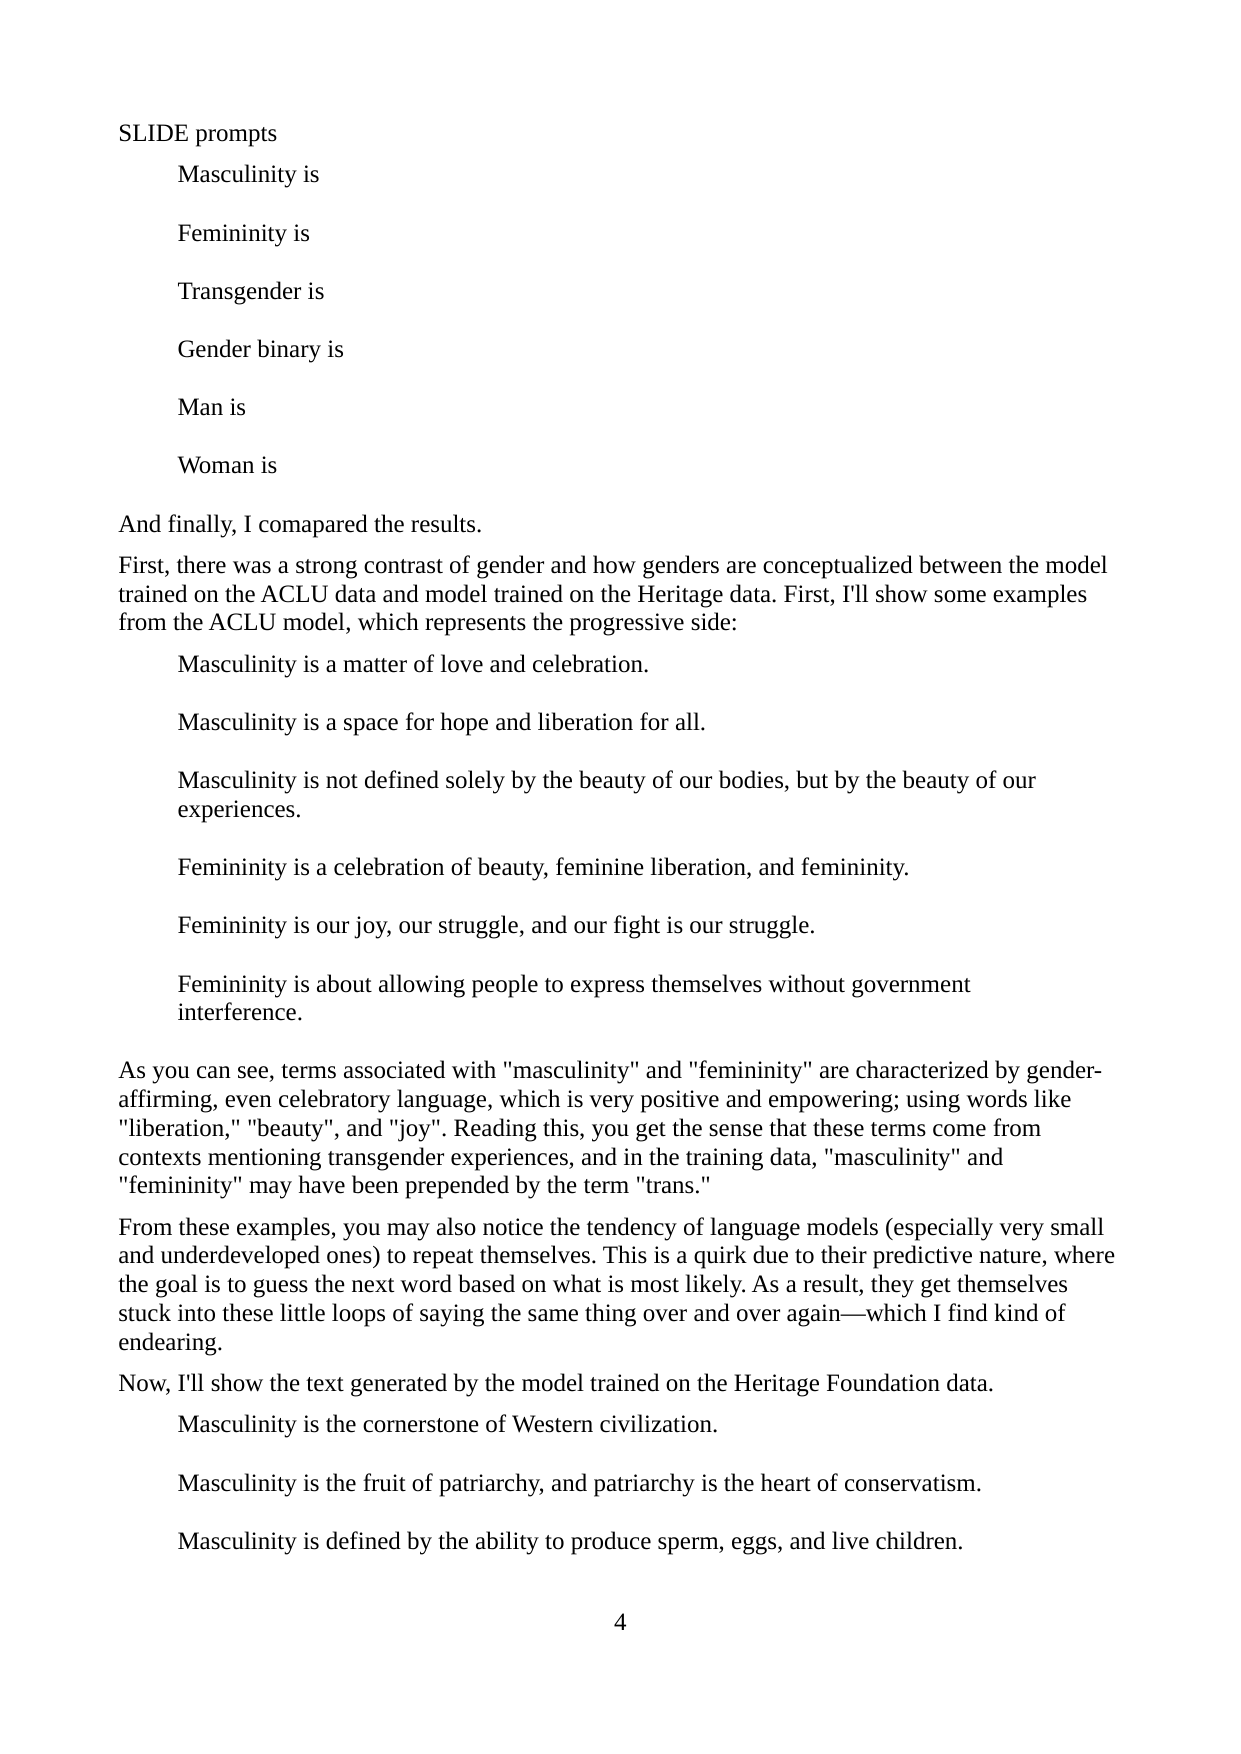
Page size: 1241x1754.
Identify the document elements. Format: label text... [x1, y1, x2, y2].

text From these examples, you may also notice the tendency of language models (especially very small and underdeveloped ones) to repeat themselves. This is a quirk due to their predictive nature, where the goal is to guess the next word based on what is most likely. As a result, they get themselves stuck into these little loops of saying the same thing over and over again—which I find kind of endearing. [118, 1212, 1122, 1356]
text Masculinity is a space for hope and liberation for all. [177, 707, 1063, 736]
text Masculinity is a matter of love and celebration. [177, 649, 1063, 677]
text Femininity is our joy, our struggle, and our fight is our struggle. [177, 910, 1063, 939]
text And finally, I comapared the results. [118, 509, 1122, 537]
text Masculinity is the cornerstone of Western civilization. [177, 1409, 1063, 1438]
text Woman is [177, 451, 1063, 479]
text Now, I'll show the text generated by the model trained on the Heritage Foundation data. [118, 1368, 1122, 1397]
text As you can see, terms associated with "masculinity" and "femininity" are characterized by gender-affirming, even celebratory language, which is very positive and empowering; using words like "liberation," "beauty", and "joy". Reading this, you get the sense that these terms come from contexts mentioning transgender experiences, and in the training data, "masculinity" and "femininity" may have been prepended by the term "trans." [118, 1056, 1122, 1199]
text Masculinity is defined by the ability to produce sperm, eggs, and live children. [177, 1526, 1063, 1554]
text Transgender is [177, 276, 1063, 304]
text Man is [177, 392, 1063, 421]
text Masculinity is not defined solely by the beauty of our bodies, but by the beauty of our experiences. [177, 765, 1063, 823]
text Femininity is [177, 218, 1063, 246]
text Masculinity is the fruit of patriarchy, and patriarchy is the heart of conservatism. [177, 1468, 1063, 1496]
text First, there was a strong contrast of gender and how genders are conceptualized between the model trained on the ACLU data and model trained on the Heritage data. First, I'll show some examples from the ACLU model, which represents the progressive side: [118, 550, 1122, 636]
text Gender binary is [177, 334, 1063, 363]
text SLIDE prompts [118, 118, 1122, 147]
text Femininity is about allowing people to express themselves without government interference. [177, 969, 1063, 1026]
text Masculinity is [177, 159, 1063, 188]
text Femininity is a celebration of beauty, feminine liberation, and femininity. [177, 852, 1063, 881]
